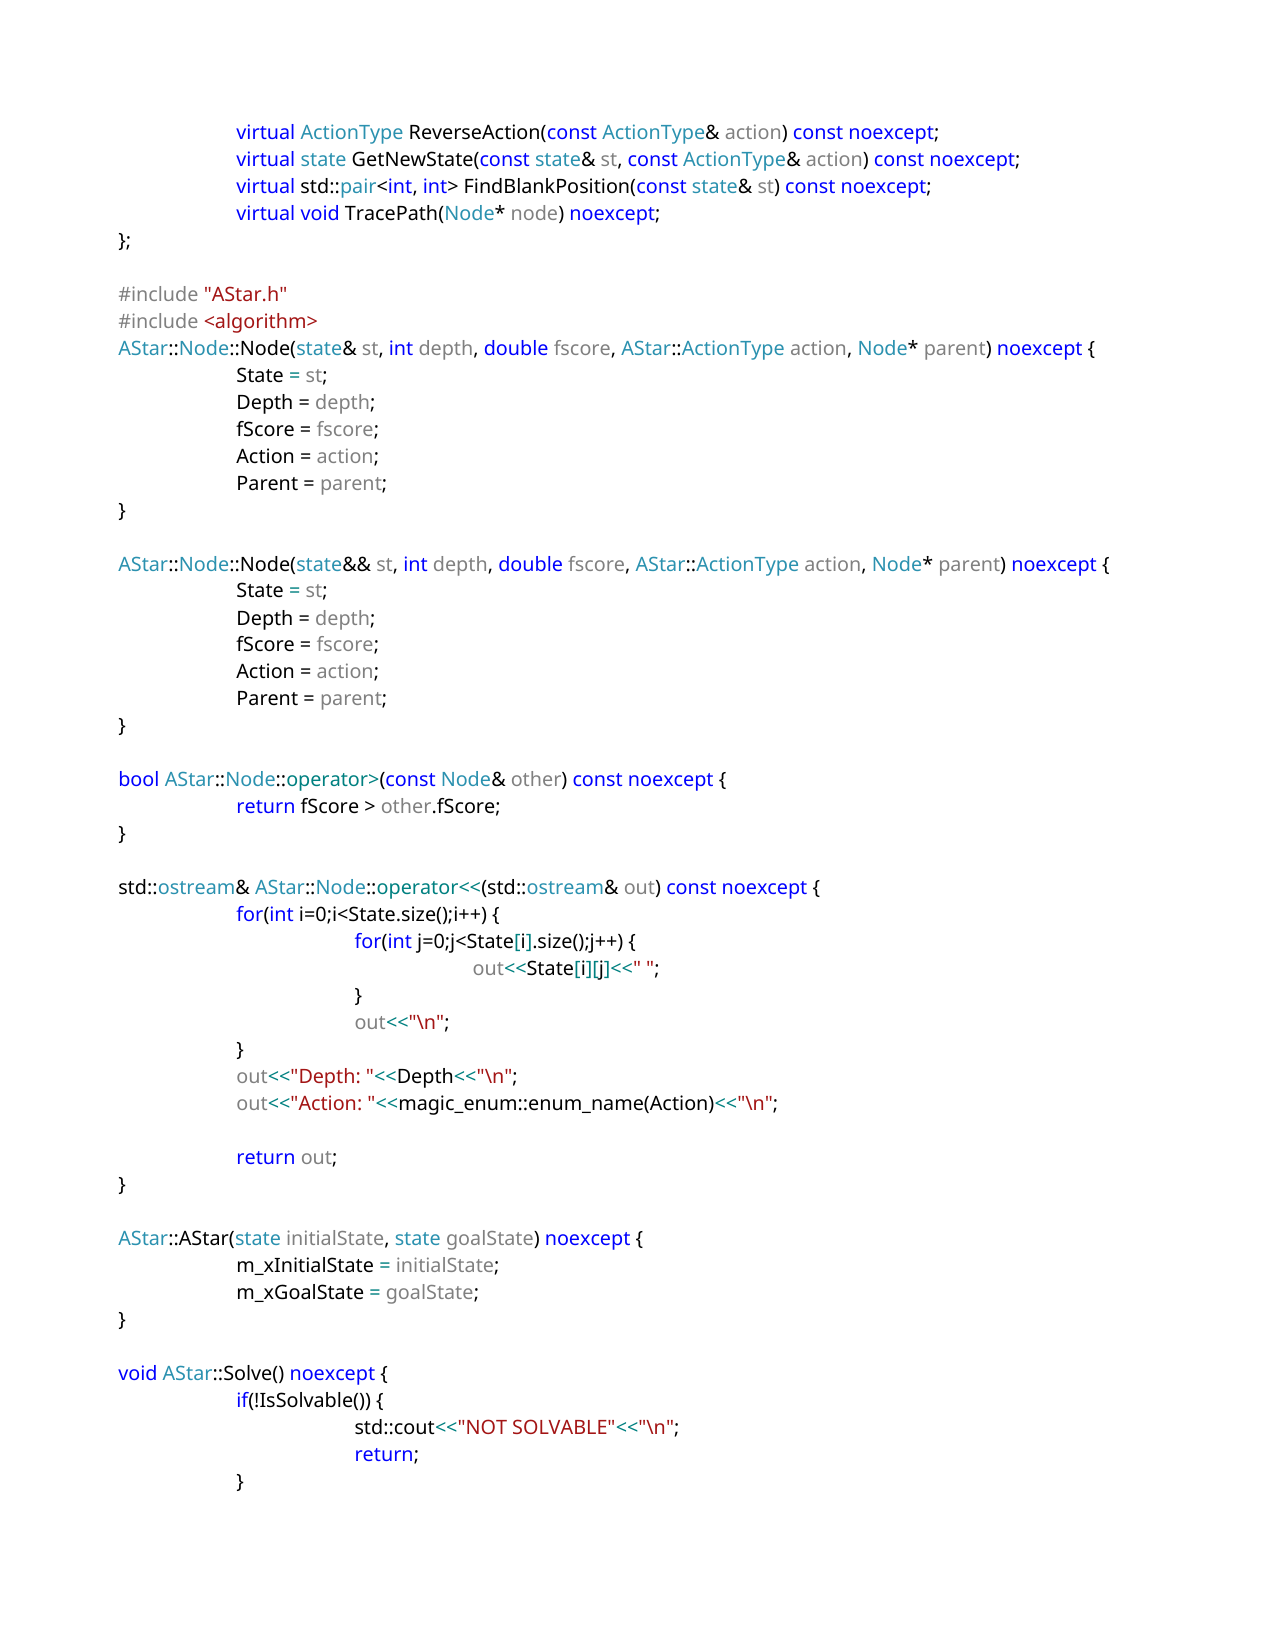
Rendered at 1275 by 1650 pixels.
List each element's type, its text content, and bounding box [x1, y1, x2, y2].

text fScore = fscore; [118, 415, 1157, 442]
text } [118, 981, 1157, 1008]
text for(int j=0;j<State[i].size();j++) { [118, 927, 1157, 954]
text Action = action; [118, 658, 1157, 685]
text std::ostream& AStar::Node::operator<<(std::ostream& out) const noexcept { [118, 873, 1157, 901]
text bool AStar::Node::operator>(const Node& other) const noexcept { [118, 766, 1157, 793]
text } [118, 819, 1157, 847]
text } [118, 1305, 1157, 1332]
text return out; [118, 1143, 1157, 1170]
text out<<"\n"; [118, 1008, 1157, 1035]
text State = st; [118, 577, 1157, 604]
text }; [118, 226, 1157, 253]
text m_xGoalState = goalState; [118, 1278, 1157, 1305]
text Action = action; [118, 442, 1157, 469]
text } [118, 496, 1157, 523]
text #include <algorithm> [118, 307, 1157, 334]
text Depth = depth; [118, 388, 1157, 415]
text virtual std::pair<int, int> FindBlankPosition(const state& st) const noexcept; [118, 172, 1157, 199]
text virtual ActionType ReverseAction(const ActionType& action) const noexcept; [118, 118, 1157, 145]
text std::cout<<"NOT SOLVABLE"<<"\n"; [118, 1413, 1157, 1440]
text for(int i=0;i<State.size();i++) { [118, 901, 1157, 927]
text AStar::Node::Node(state& st, int depth, double fscore, AStar::ActionType action, Node* parent) noexcept { [118, 334, 1157, 361]
text if(!IsSolvable()) { [118, 1386, 1157, 1413]
text State = st; [118, 361, 1157, 388]
text void AStar::Solve() noexcept { [118, 1359, 1157, 1386]
text Depth = depth; [118, 604, 1157, 631]
text return; [118, 1440, 1157, 1467]
text virtual void TracePath(Node* node) noexcept; [118, 199, 1157, 226]
text } [118, 1467, 1157, 1494]
text m_xInitialState = initialState; [118, 1251, 1157, 1278]
text AStar::Node::Node(state&& st, int depth, double fscore, AStar::ActionType action, Node* parent) noexcept { [118, 550, 1157, 577]
text } [118, 712, 1157, 739]
text } [118, 1035, 1157, 1062]
text return fScore > other.fScore; [118, 793, 1157, 819]
text #include "AStar.h" [118, 280, 1157, 307]
text out<<"Depth: "<<Depth<<"\n"; [118, 1062, 1157, 1089]
text AStar::AStar(state initialState, state goalState) noexcept { [118, 1224, 1157, 1251]
text } [118, 1170, 1157, 1197]
text Parent = parent; [118, 685, 1157, 712]
text virtual state GetNewState(const state& st, const ActionType& action) const noexcept; [118, 145, 1157, 172]
text fScore = fscore; [118, 631, 1157, 658]
text out<<"Action: "<<magic_enum::enum_name(Action)<<"\n"; [118, 1089, 1157, 1116]
text Parent = parent; [118, 469, 1157, 496]
text out<<State[i][j]<<" "; [118, 954, 1157, 981]
